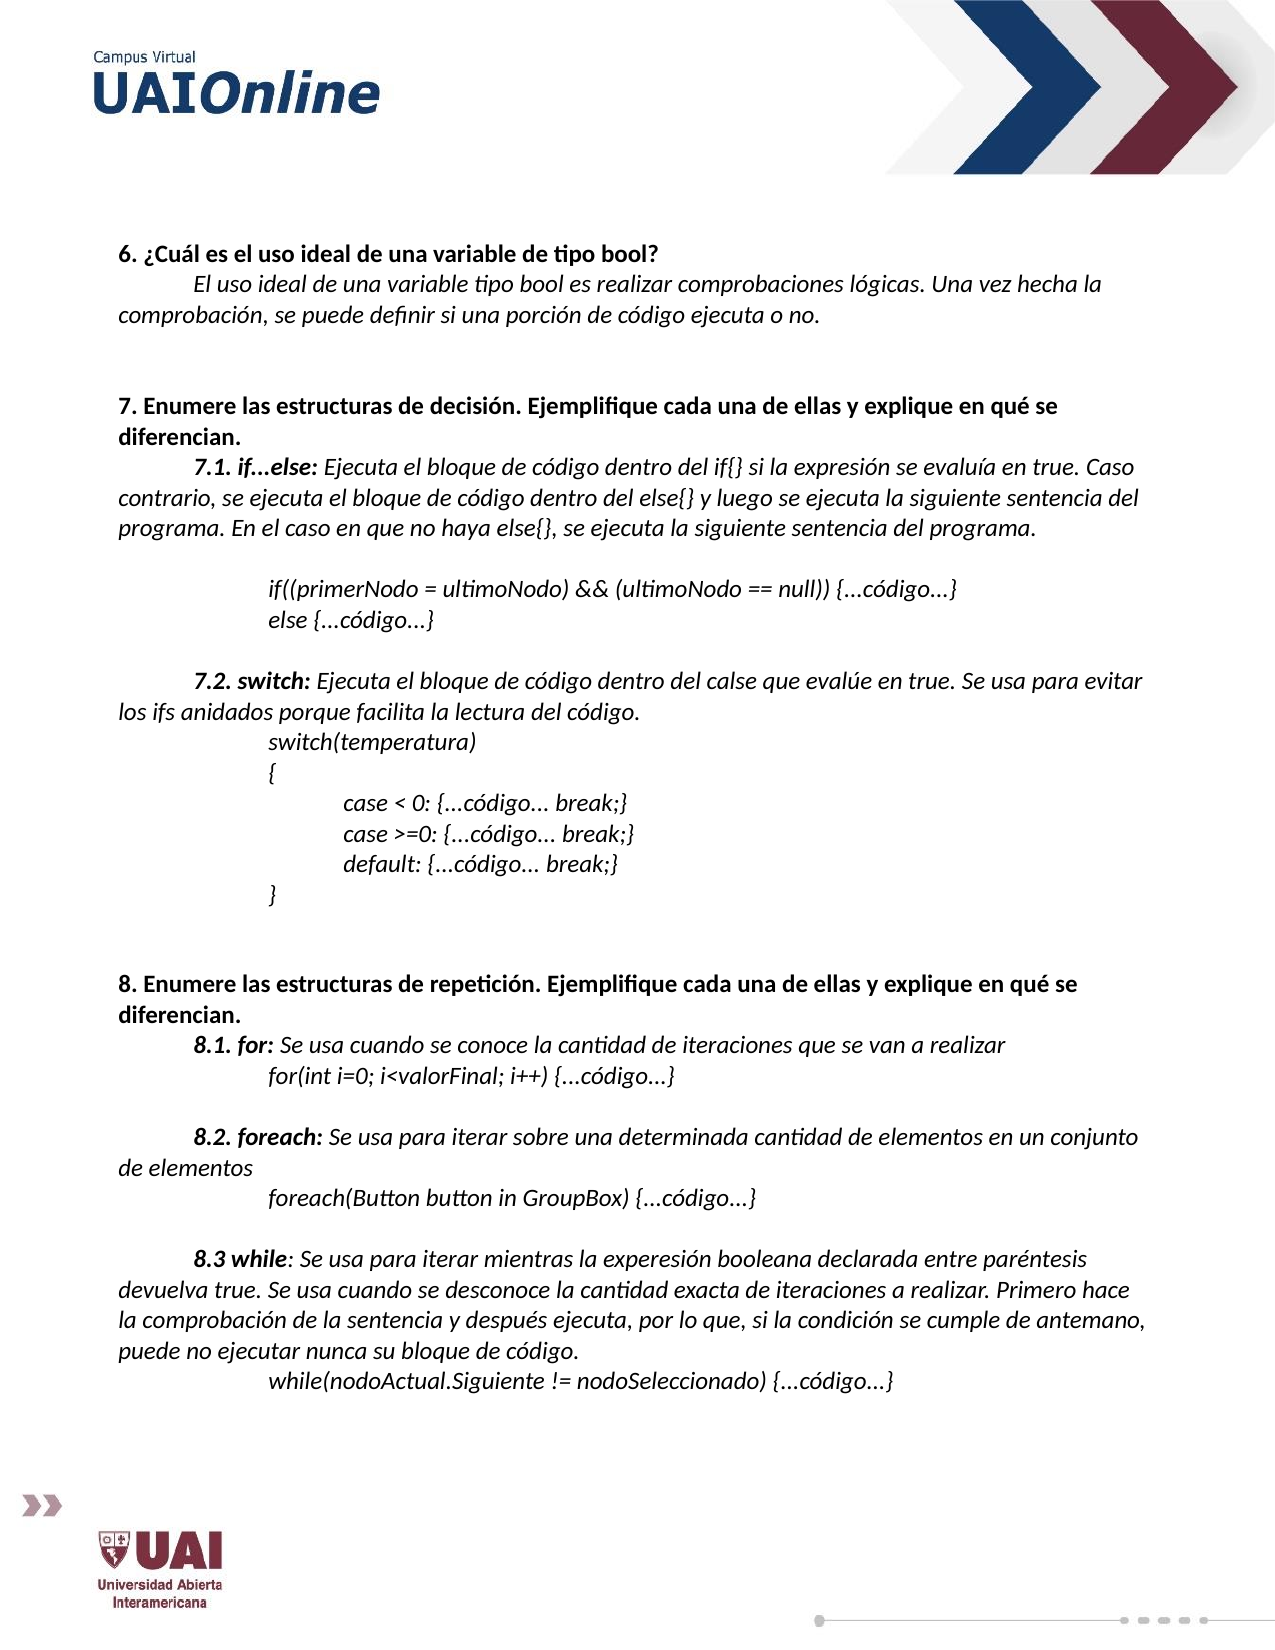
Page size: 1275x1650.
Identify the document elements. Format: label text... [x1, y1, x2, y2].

text 8.1. for: Se usa cuando se conoce la cantidad de iteraciones que se van a realizar [118, 1030, 1157, 1060]
text switch(temperatura) [118, 726, 1157, 757]
text for(int i=0; i<valorFinal; i++) {...código...} [118, 1060, 1157, 1091]
picture [0, 1477, 1275, 1650]
text while(nodoActual.Siguiente != nodoSeleccionado) {...código...} [118, 1365, 1157, 1396]
text 6. ¿Cuál es el uso ideal de una variable de tipo bool? [118, 238, 1157, 268]
text 8.3 while: Se usa para iterar mientras la experesión booleana declarada entre paréntesis devuelva true. Se usa cuando se desconoce la cantidad exacta de iteraciones a realizar. Primero hace la comprobación de la sentencia y después ejecuta, por lo que, si la condición se cumple de antemano, puede no ejecutar nunca su bloque de código. [118, 1243, 1157, 1365]
text 8. Enumere las estructuras de repetición. Ejemplifique cada una de ellas y explique en qué se diferencian. [118, 969, 1157, 1030]
text { [118, 757, 1157, 787]
text 8.2. foreach: Se usa para iterar sobre una determinada cantidad de elementos en un conjunto de elementos [118, 1121, 1157, 1182]
text El uso ideal de una variable tipo bool es realizar comprobaciones lógicas. Una vez hecha la comprobación, se puede definir si una porción de código ejecuta o no. [118, 268, 1157, 329]
text foreach(Button button in GroupBox) {...código...} [118, 1182, 1157, 1213]
picture [0, 0, 1275, 177]
text 7.1. if...else: Ejecuta el bloque de código dentro del if{} si la expresión se evaluía en true. Caso contrario, se ejecuta el bloque de código dentro del else{} y luego se ejecuta la siguiente sentencia del programa. En el caso en que no haya else{}, se ejecuta la siguiente sentencia del programa. [118, 452, 1157, 543]
text else {...código...} [118, 604, 1157, 635]
text 7.2. switch: Ejecuta el bloque de código dentro del calse que evalúe en true. Se usa para evitar los ifs anidados porque facilita la lectura del código. [118, 665, 1157, 726]
text if((primerNodo = ultimoNodo) && (ultimoNodo == null)) {...código...} [118, 574, 1157, 604]
text case < 0: {...código... break;} [118, 787, 1157, 818]
text default: {...código... break;} [118, 848, 1157, 879]
text } [118, 879, 1157, 909]
text 7. Enumere las estructuras de decisión. Ejemplifique cada una de ellas y explique en qué se diferencian. [118, 391, 1157, 452]
text case >=0: {...código... break;} [118, 818, 1157, 848]
